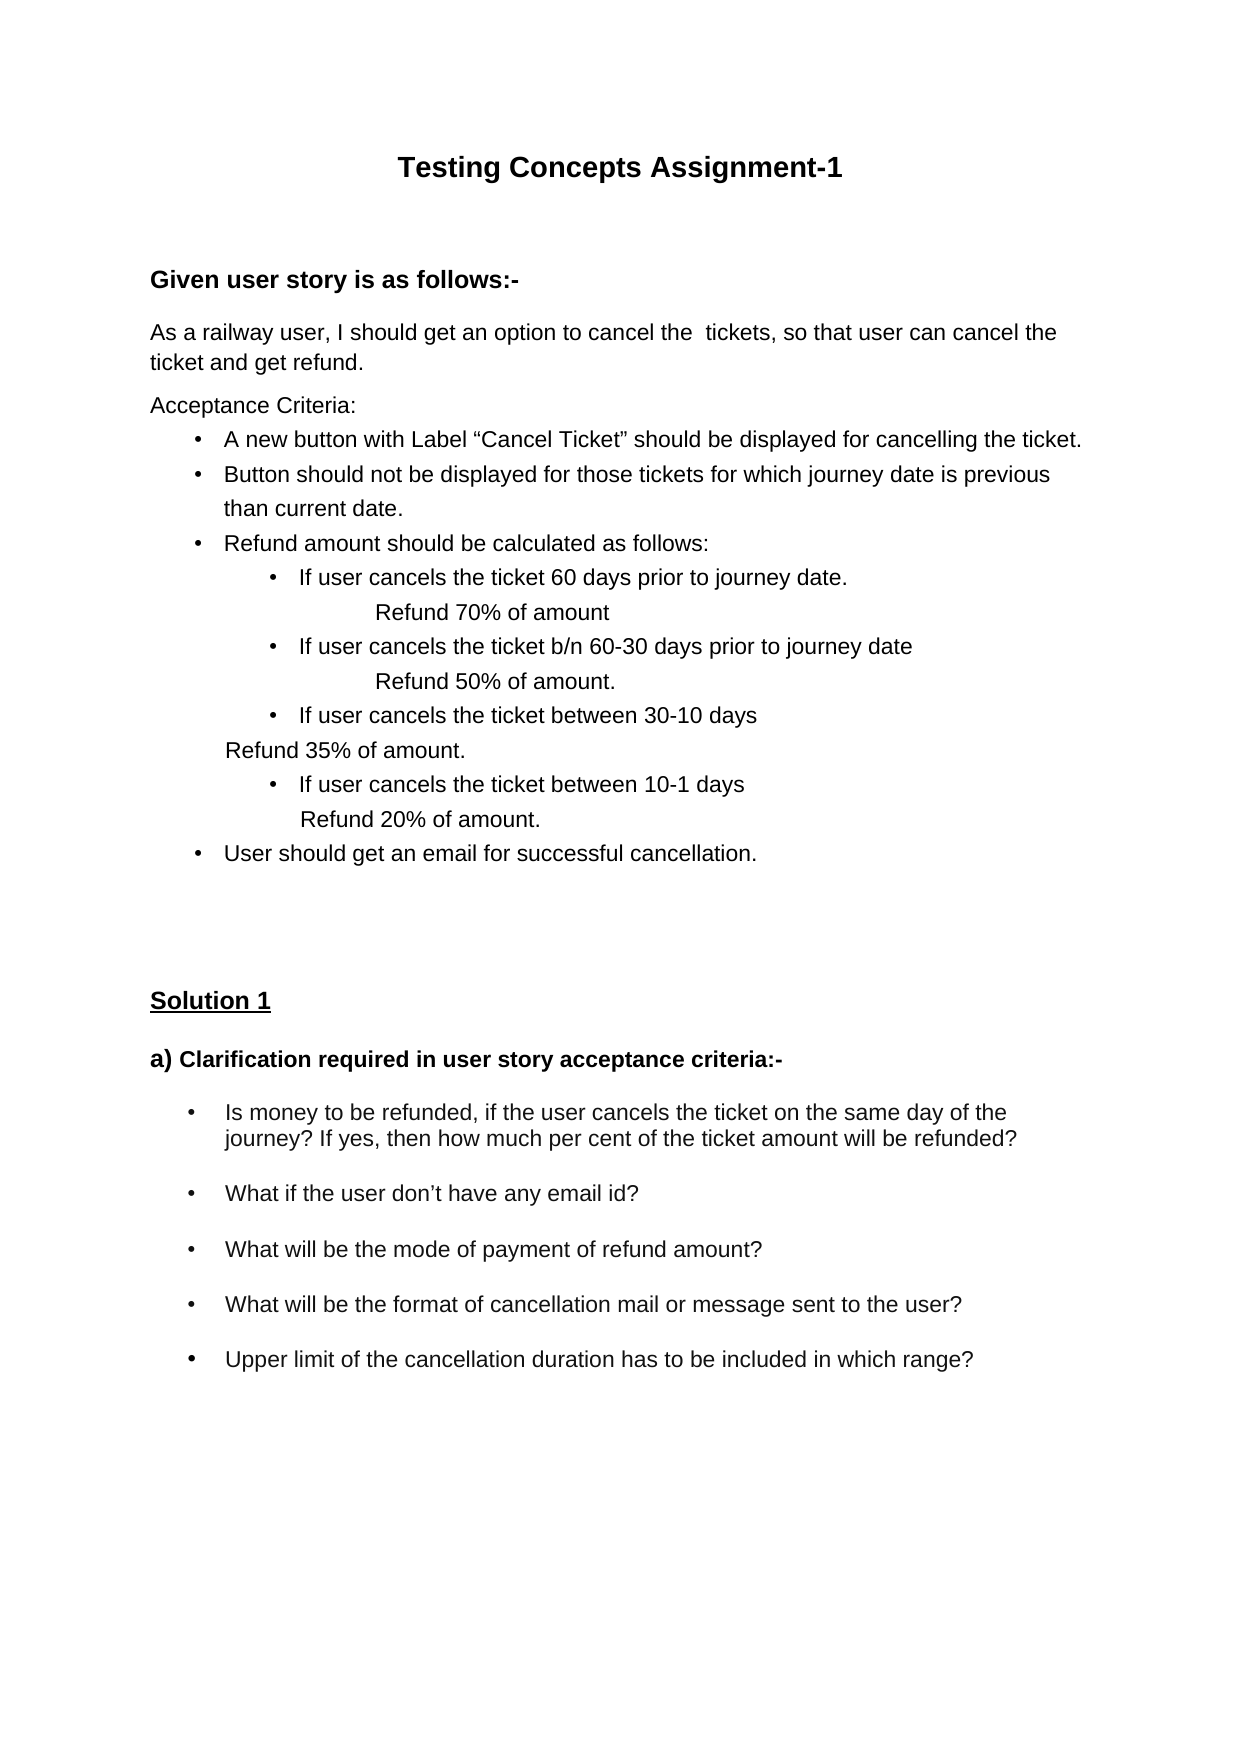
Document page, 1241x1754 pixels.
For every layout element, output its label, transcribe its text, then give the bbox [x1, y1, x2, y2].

text Refund 50% of amount. [375, 668, 1090, 694]
text Testing Concepts Assignment-1 [150, 150, 1090, 183]
list If user cancels the ticket between 30-10 days [269, 702, 1090, 729]
list If user cancels the ticket 60 days prior to journey date. [269, 564, 1090, 591]
list A new button with Label “Cancel Ticket” should be displayed for cancelling the ticket. [194, 426, 1090, 453]
list What if the user don’t have any email id? [187, 1180, 1090, 1207]
list User should get an email for successful cancellation. [194, 840, 1090, 867]
text Refund 35% of amount. [225, 737, 1090, 763]
text a) Clarification required in user story acceptance criteria:- [150, 1044, 1090, 1073]
list Is money to be refunded, if the user cancels the ticket on the same day of the journey? If yes, then how much per cent of the ticket amount will be refunded? [187, 1099, 1090, 1152]
text Given user story is as follows:- [150, 265, 1090, 294]
list If user cancels the ticket between 10-1 days [269, 771, 1090, 798]
list Upper limit of the cancellation duration has to be included in which range? [187, 1346, 1090, 1401]
text Refund 20% of amount. [300, 806, 1090, 832]
text Refund 70% of amount [375, 599, 1090, 625]
text As a railway user, I should get an option to cancel the tickets, so that user can cancel the ticket and get refund. [150, 319, 1090, 376]
list If user cancels the ticket b/n 60-30 days prior to journey date [269, 633, 1090, 660]
list Refund amount should be calculated as follows: [194, 530, 1090, 556]
text Acceptance Criteria: [150, 392, 1090, 418]
list What will be the mode of payment of refund amount? [187, 1236, 1090, 1262]
list What will be the format of cancellation mail or message sent to the user? [187, 1291, 1090, 1317]
text Solution 1 [150, 986, 1090, 1015]
list Button should not be displayed for those tickets for which journey date is previous than current date. [194, 461, 1090, 522]
